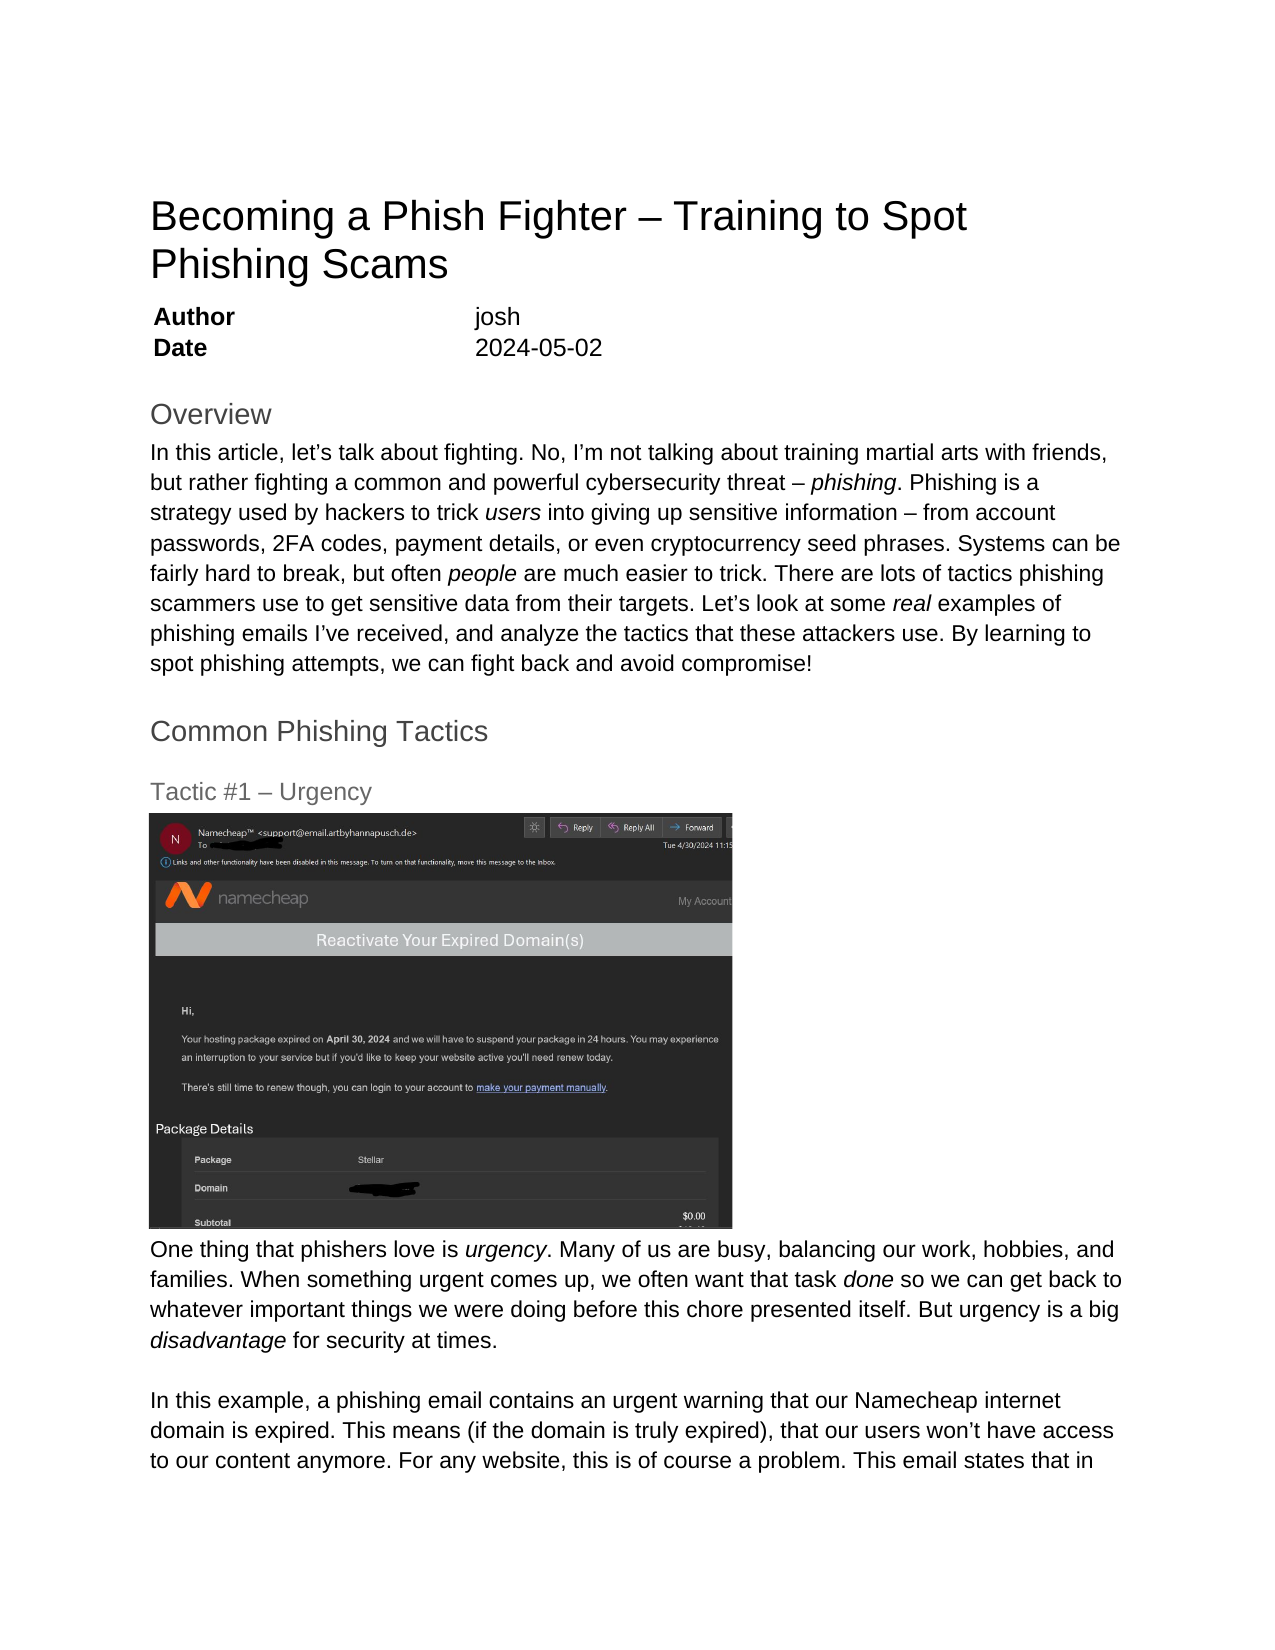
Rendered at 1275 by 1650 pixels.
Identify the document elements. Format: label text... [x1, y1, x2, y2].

subtitle Tactic #1 – Urgency [150, 777, 1125, 805]
table_header Author [152, 300, 473, 332]
table_header josh [473, 300, 1127, 332]
table_cell Date [152, 332, 473, 364]
subtitle Overview [150, 397, 1125, 431]
text In this example, a phishing email contains an urgent warning that our Namecheap internet domain is expired. This means (if the domain is truly expired), that our users won’t have access to our content anymore. For any website, this is of course a problem. This email states that in [150, 1387, 1125, 1474]
text In this article, let’s talk about fighting. No, I’m not talking about training martial arts with friends, but rather fighting a common and powerful cybersecurity threat – phishing. Phishing is a strategy used by hackers to trick users into giving up sensitive information – from account passwords, 2FA codes, payment details, or even cryptocurrency seed phrases. Systems can be fairly hard to break, but often people are much easier to trick. There are lots of tactics phishing scammers use to get sensitive data from their targets. Let’s look at some real examples of phishing emails I’ve received, and analyze the tactics that these attackers use. By learning to spot phishing attempts, we can fight back and avoid compromise! [150, 439, 1125, 677]
table_cell 2024-05-02 [473, 332, 1127, 364]
picture [148, 813, 733, 1229]
subtitle Common Phishing Tactics [150, 714, 1125, 747]
subtitle Becoming a Phish Fighter – Training to Spot Phishing Scams [150, 192, 1125, 287]
text One thing that phishers love is urgency. Many of us are busy, balancing our work, hobbies, and families. When something urgent comes up, we often want that task done so we can get back to whatever important things we were doing before this chore presented itself. But urgency is a big disadvantage for security at times. [150, 1236, 1125, 1353]
